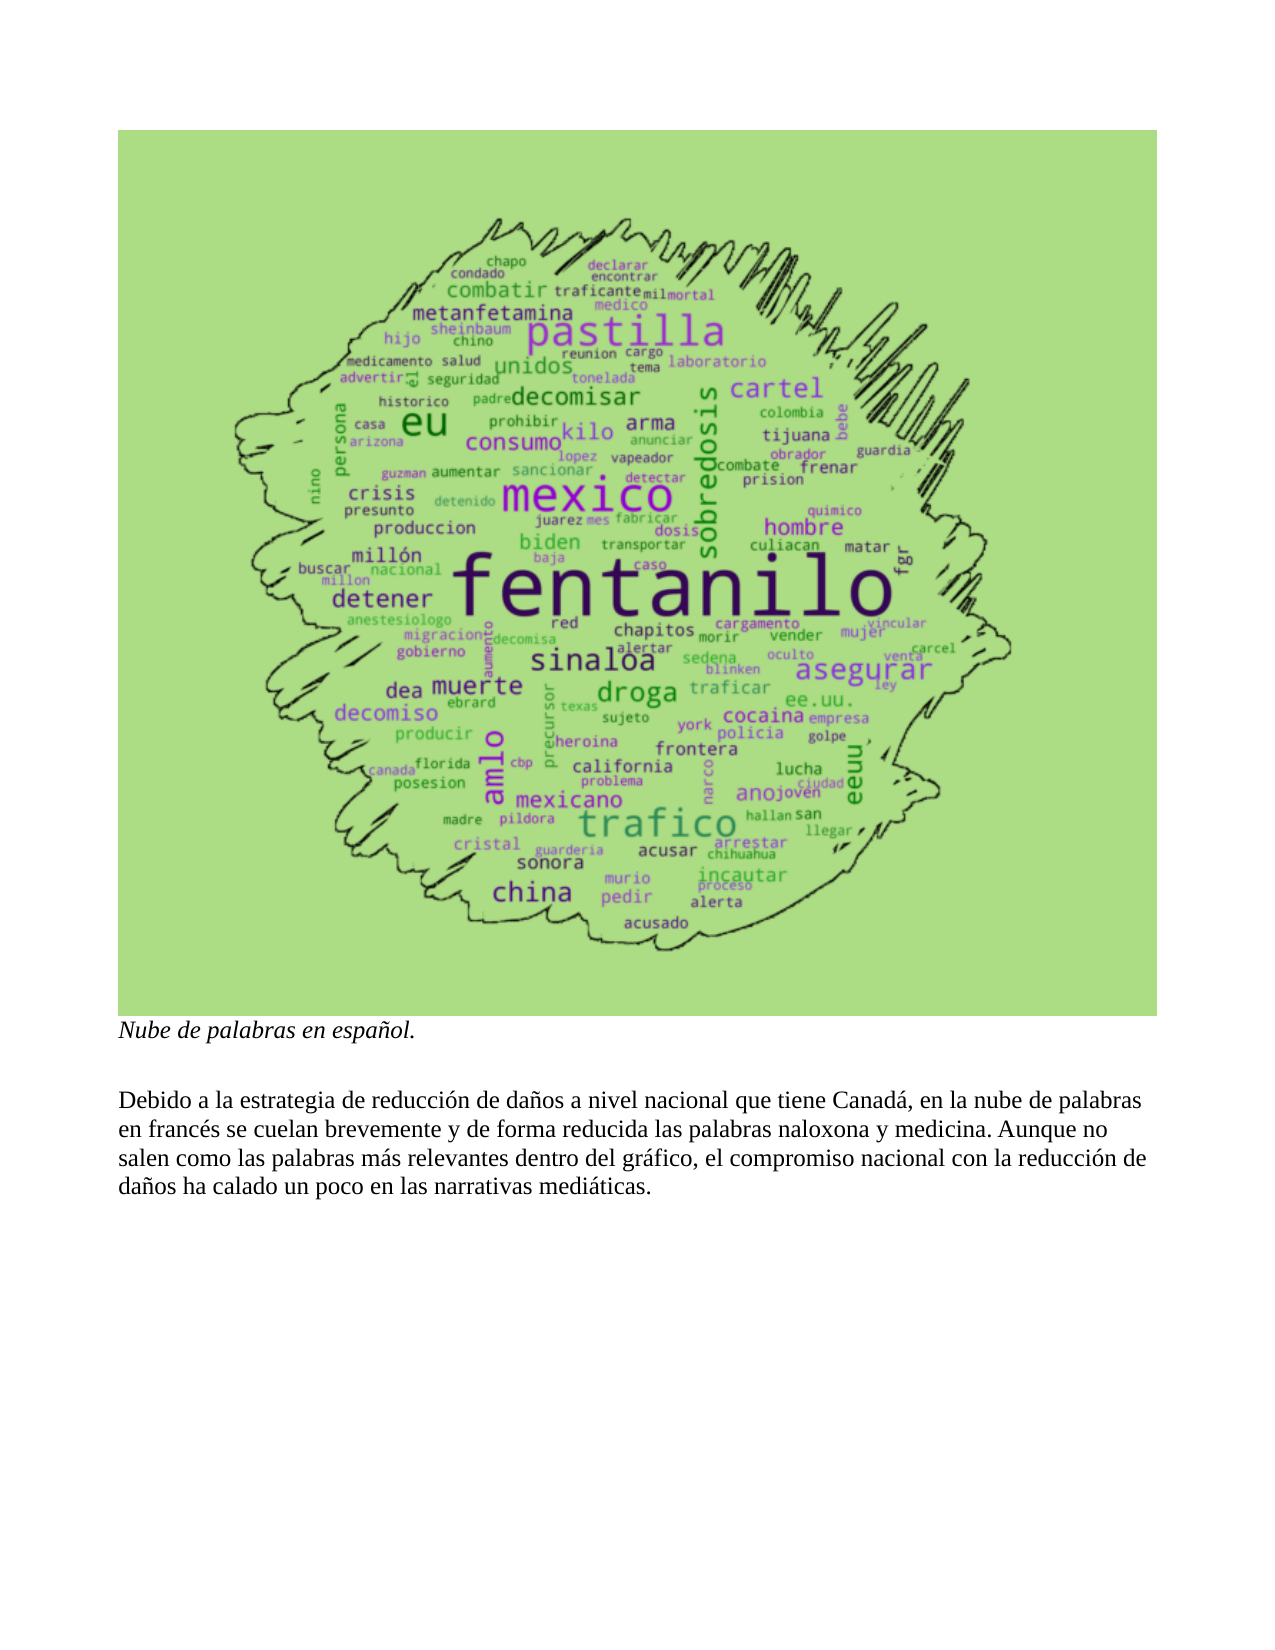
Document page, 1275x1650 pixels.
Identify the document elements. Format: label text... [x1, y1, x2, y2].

text Debido a la estrategia de reducción de daños a nivel nacional que tiene Canadá, en la nube de palabras en francés se cuelan brevemente y de forma reducida las palabras naloxona y medicina. Aunque no salen como las palabras más relevantes dentro del gráfico, el compromiso nacional con la reducción de daños ha calado un poco en las narrativas mediáticas. [118, 1085, 1157, 1200]
text Nube de palabras en español. [118, 1016, 1157, 1044]
picture [118, 130, 1157, 1016]
